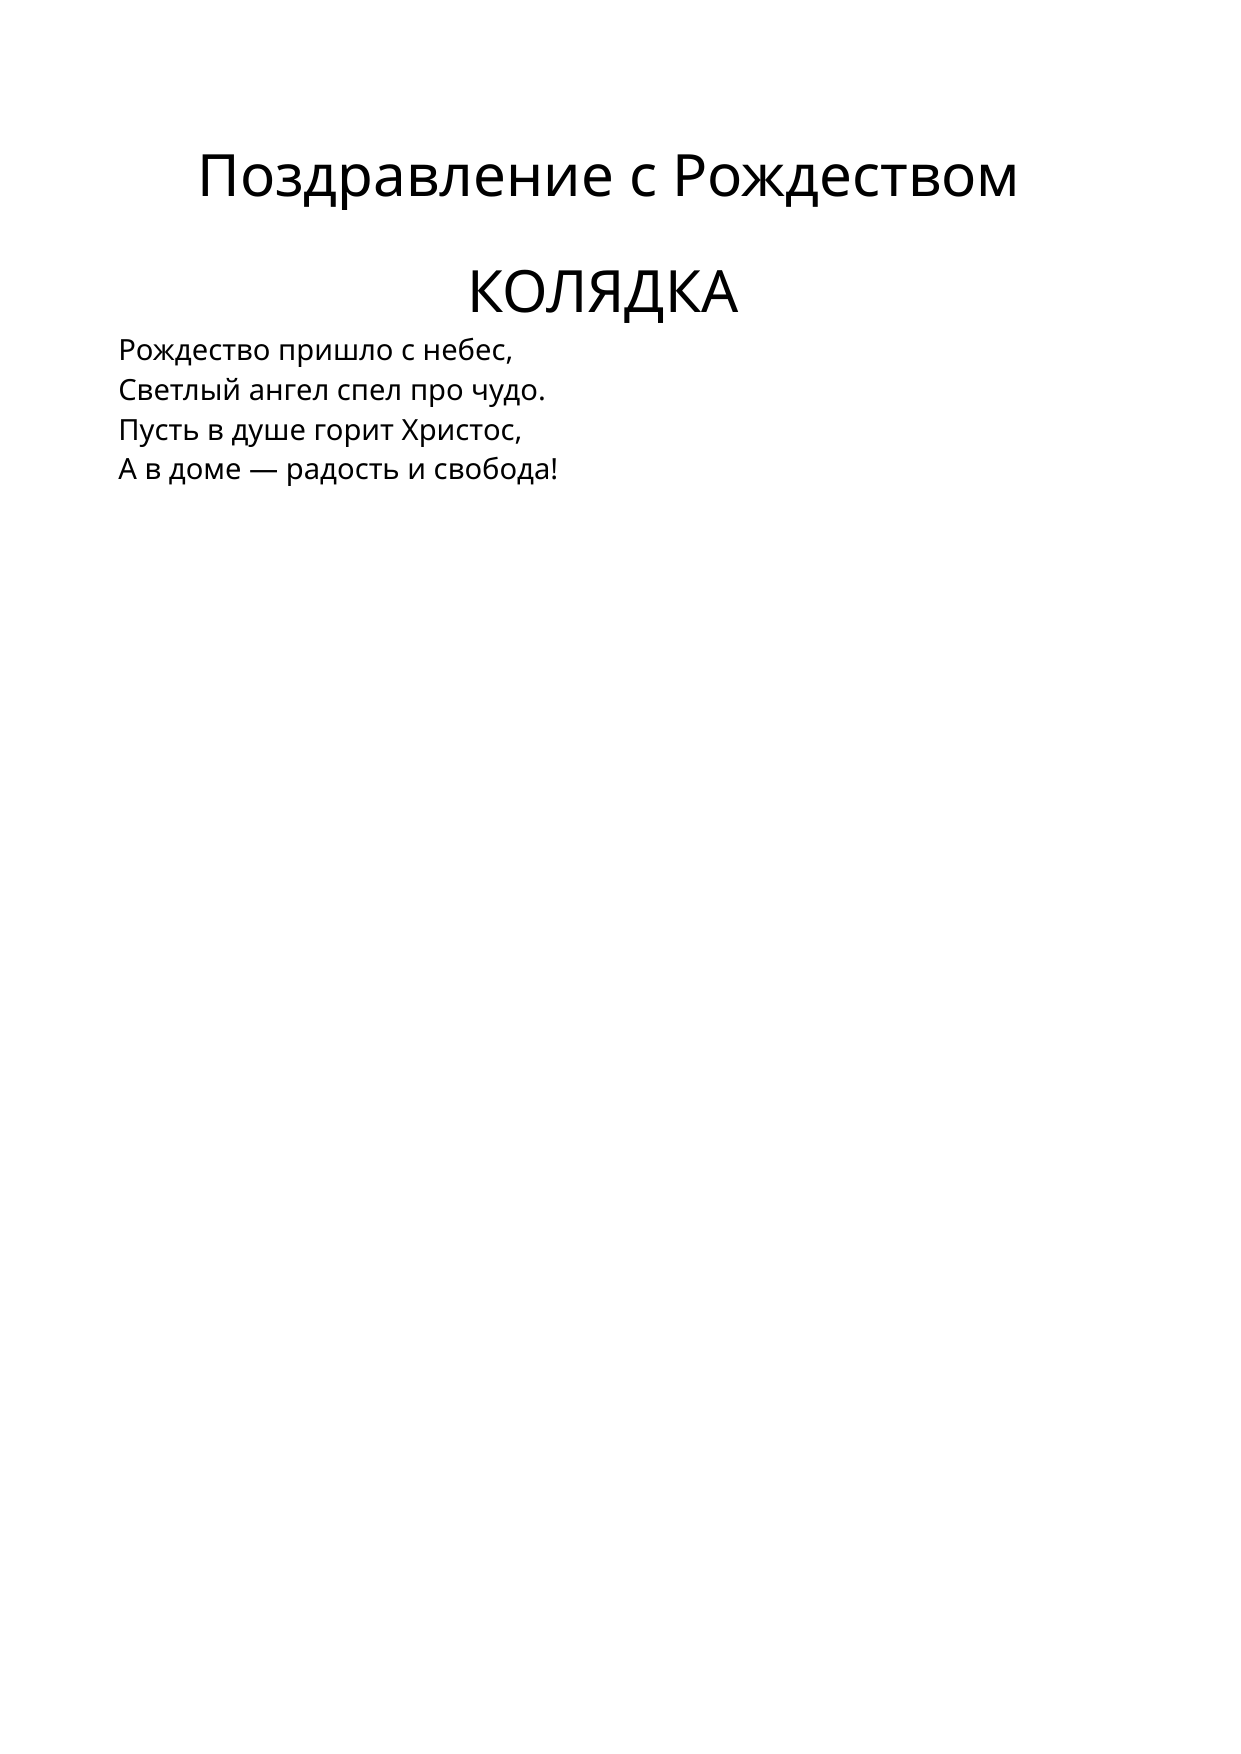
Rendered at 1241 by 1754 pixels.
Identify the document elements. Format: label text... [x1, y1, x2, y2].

text КОЛЯДКА [118, 250, 1181, 329]
text Поздравление с Рождеством [118, 139, 1181, 210]
text А в доме — радость и свобода! [118, 449, 1181, 488]
text Светлый ангел спел про чудо. [118, 369, 1181, 409]
text Пусть в душе горит Христос, [118, 409, 1181, 449]
text Рождество пришло с небес, [118, 329, 1181, 369]
